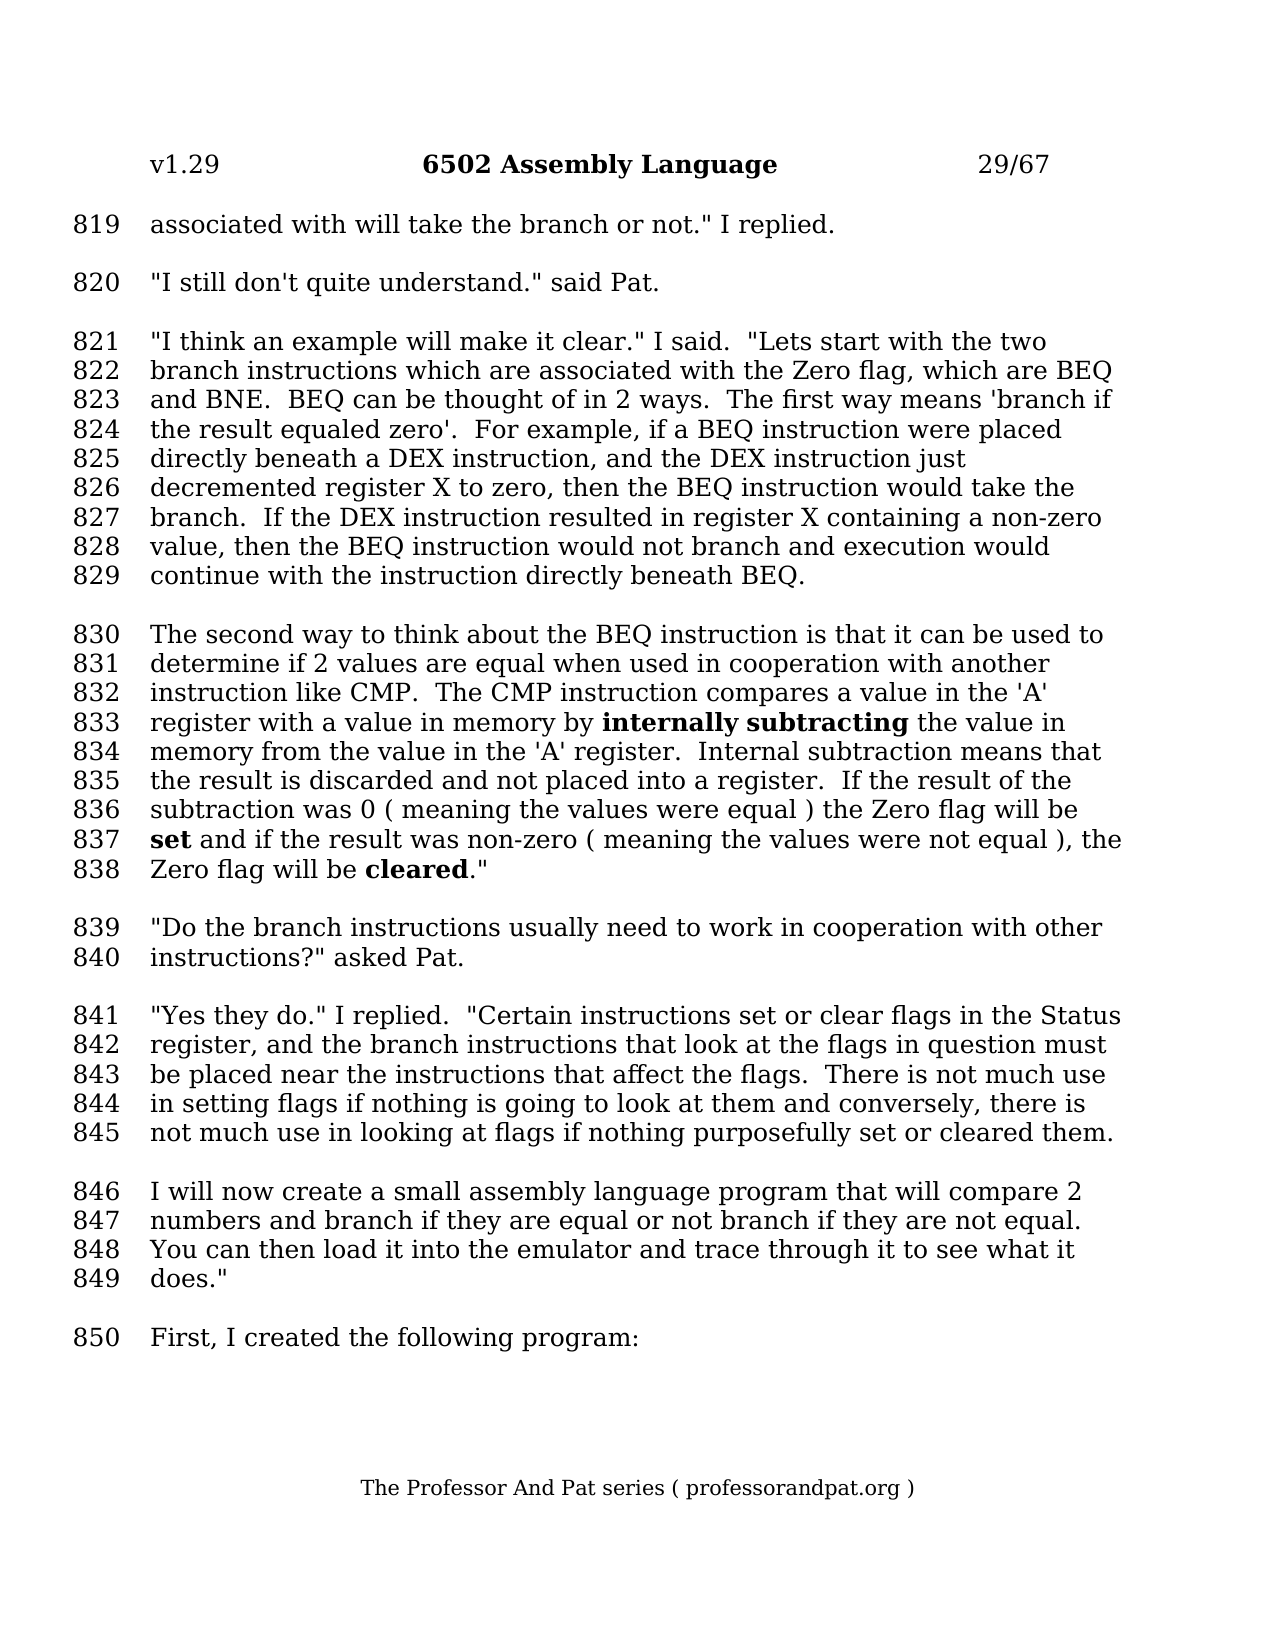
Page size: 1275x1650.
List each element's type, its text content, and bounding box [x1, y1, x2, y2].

text "Yes they do." I replied. "Certain instructions set or clear flags in the Status register, and the branch instructions that look at the flags in question must be placed near the instructions that affect the flags. There is not much use in setting flags if nothing is going to look at them and conversely, there is not much use in looking at flags if nothing purposefully set or cleared them. [150, 1001, 1125, 1148]
text I will now create a small assembly language program that will compare 2 numbers and branch if they are equal or not branch if they are not equal. You can then load it into the emulator and trace through it to see what it does." [150, 1177, 1125, 1294]
text "Do the branch instructions usually need to work in cooperation with other instructions?" asked Pat. [150, 913, 1125, 972]
text First, I created the following program: [150, 1323, 1125, 1352]
text associated with will take the branch or not." I replied. [150, 210, 1125, 239]
text "I still don't quite understand." said Pat. [150, 268, 1125, 298]
text The second way to think about the BEQ instruction is that it can be used to determine if 2 values are equal when used in cooperation with another instruction like CMP. The CMP instruction compares a value in the 'A' register with a value in memory by internally subtracting the value in memory from the value in the 'A' register. Internal subtraction means that the result is discarded and not placed into a register. If the result of the subtraction was 0 ( meaning the values were equal ) the Zero flag will be set and if the result was non-zero ( meaning the values were not equal ), the Zero flag will be cleared." [150, 620, 1125, 884]
text "I think an example will make it clear." I said. "Lets start with the two branch instructions which are associated with the Zero flag, which are BEQ and BNE. BEQ can be thought of in 2 ways. The first way means 'branch if the result equaled zero'. For example, if a BEQ instruction were placed directly beneath a DEX instruction, and the DEX instruction just decremented register X to zero, then the BEQ instruction would take the branch. If the DEX instruction resulted in register X containing a non-zero value, then the BEQ instruction would not branch and execution would continue with the instruction directly beneath BEQ. [150, 327, 1125, 591]
